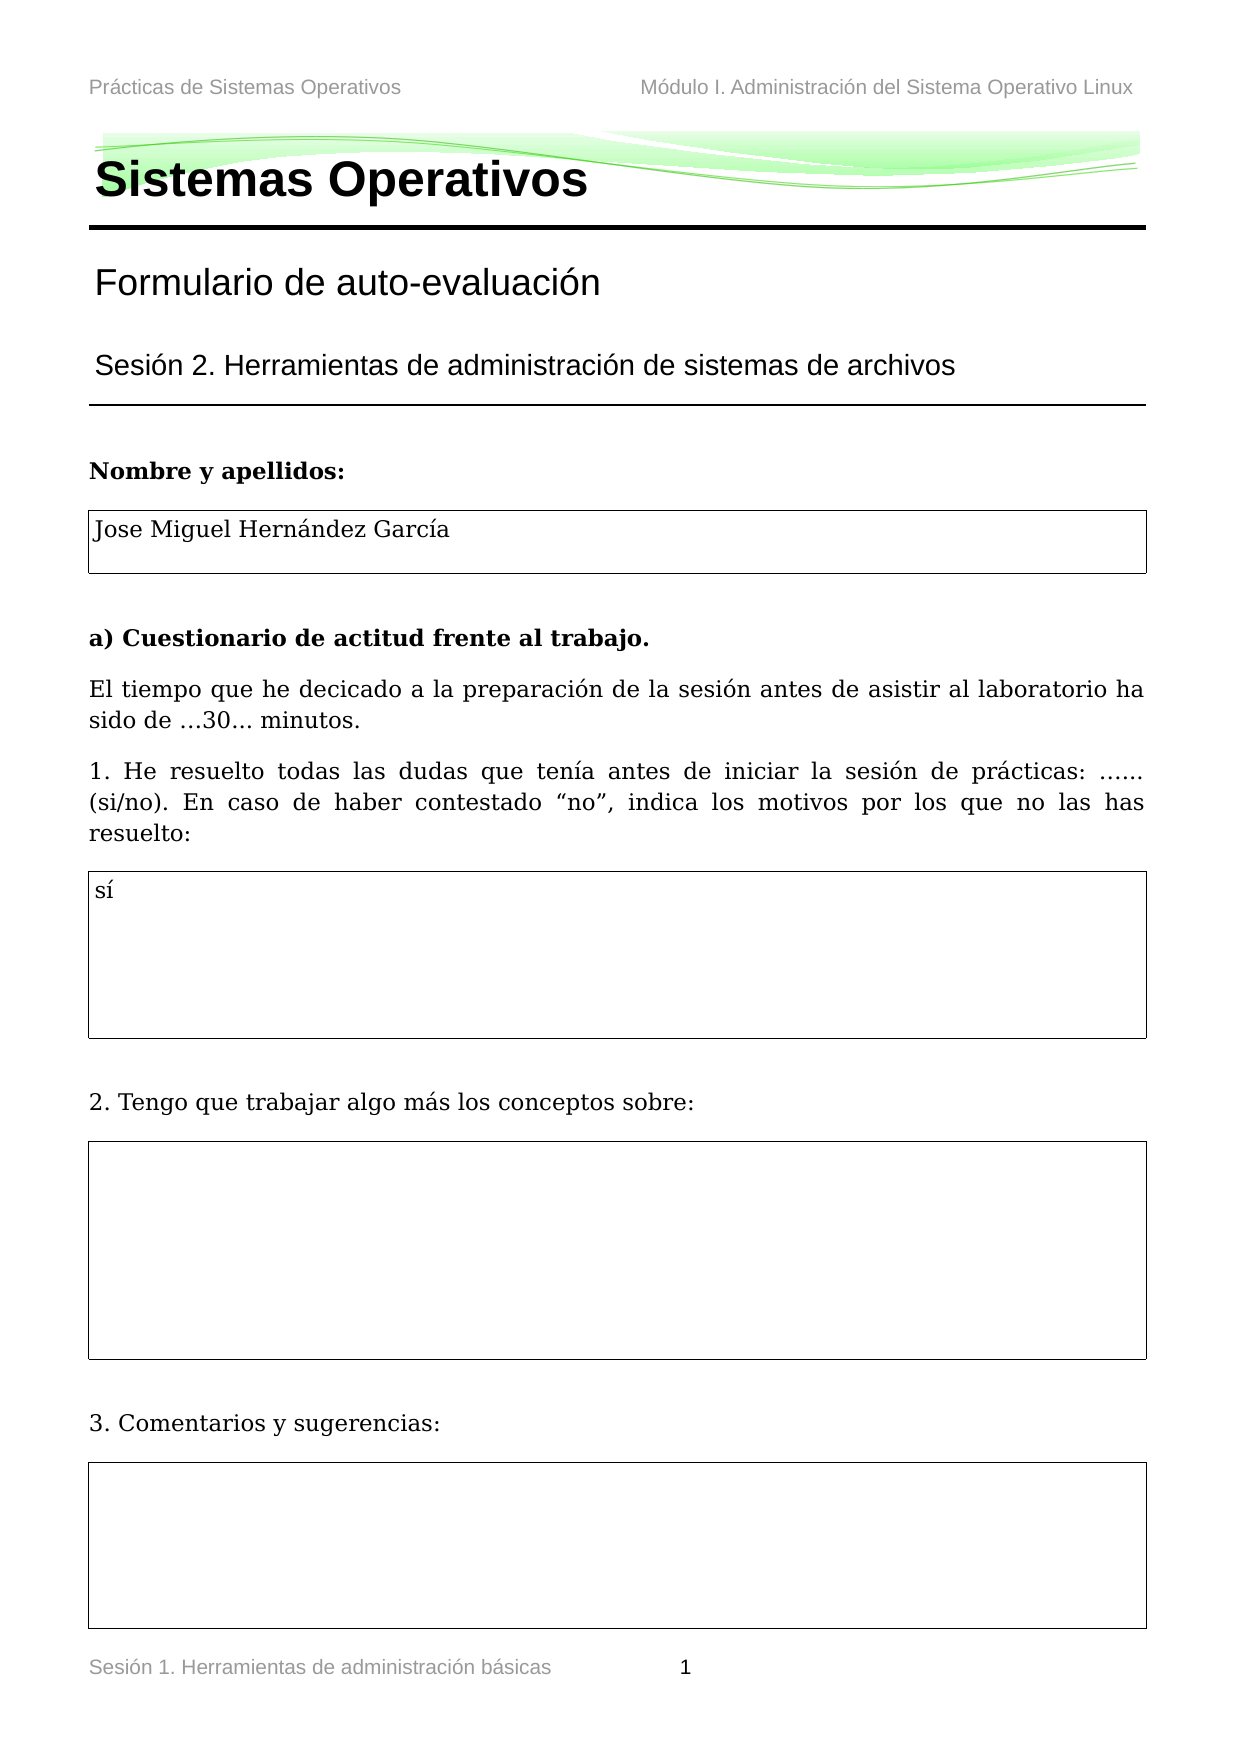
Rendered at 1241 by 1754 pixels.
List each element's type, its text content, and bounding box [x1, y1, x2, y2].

table_header Jose Miguel Hernández García [89, 511, 1146, 573]
text 1. He resuelto todas las dudas que tenía antes de iniciar la sesión de prácticas: …... (si/no). En caso de haber contestado “no”, indica los motivos por los que no las has resuelto: [89, 758, 1146, 846]
table_header [89, 1463, 1146, 1628]
table_header Sistemas Operativos [89, 126, 1146, 225]
text Nombre y apellidos: [89, 458, 1146, 485]
text 3. Comentarios y sugerencias: [89, 1411, 1146, 1437]
text a) Cuestionario de actitud frente al trabajo. [89, 625, 1146, 652]
text El tiempo que he decicado a la preparación de la sesión antes de asistir al laboratorio ha sido de …30... minutos. [89, 676, 1146, 734]
table_header Formulario de auto-evaluación Sesión 2. Herramientas de administración de sistemas de archivos [89, 230, 1146, 404]
text 2. Tengo que trabajar algo más los conceptos sobre: [89, 1089, 1146, 1116]
table_header [89, 1142, 1146, 1359]
table_header sí [89, 872, 1146, 1037]
